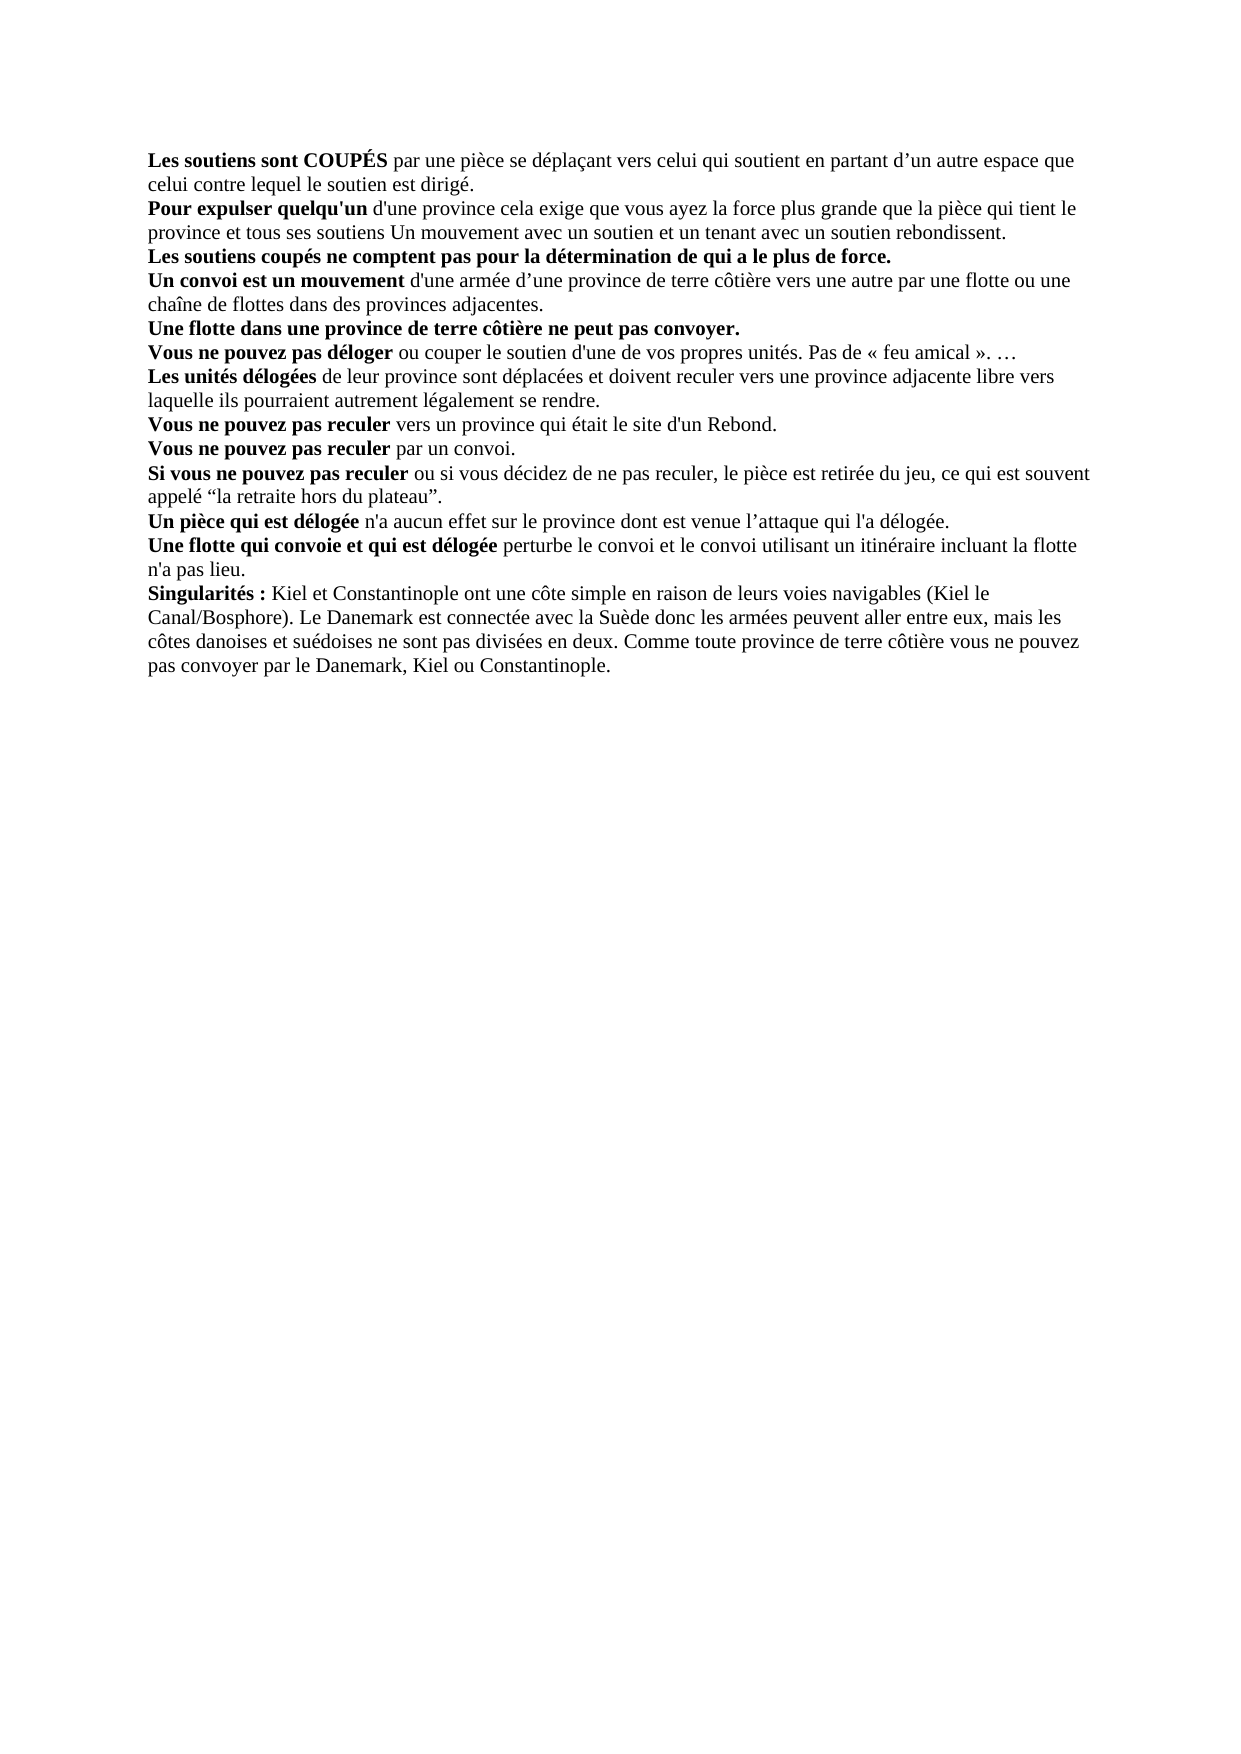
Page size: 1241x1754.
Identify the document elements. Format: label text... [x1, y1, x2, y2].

text Une flotte qui convoie et qui est délogée perturbe le convoi et le convoi utilisant un itinéraire incluant la flotte n'a pas lieu. [148, 533, 1093, 581]
text Un convoi est un mouvement d'une armée d’une province de terre côtière vers une autre par une flotte ou une chaîne de flottes dans des provinces adjacentes. [148, 268, 1093, 316]
text Vous ne pouvez pas déloger ou couper le soutien d'une de vos propres unités. Pas de « feu amical ». … [148, 340, 1093, 364]
text Si vous ne pouvez pas reculer ou si vous décidez de ne pas reculer, le pièce est retirée du jeu, ce qui est souvent appelé “la retraite hors du plateau”. [148, 460, 1093, 508]
text Les soutiens sont COUPÉS par une pièce se déplaçant vers celui qui soutient en partant d’un autre espace que celui contre lequel le soutien est dirigé. [148, 148, 1093, 196]
text Pour expulser quelqu'un d'une province cela exige que vous ayez la force plus grande que la pièce qui tient le province et tous ses soutiens Un mouvement avec un soutien et un tenant avec un soutien rebondissent. [148, 196, 1093, 244]
text Les soutiens coupés ne comptent pas pour la détermination de qui a le plus de force. [148, 244, 1093, 268]
text Vous ne pouvez pas reculer vers un province qui était le site d'un Rebond. [148, 412, 1093, 436]
text Un pièce qui est délogée n'a aucun effet sur le province dont est venue l’attaque qui l'a délogée. [148, 508, 1093, 533]
text Singularités : Kiel et Constantinople ont une côte simple en raison de leurs voies navigables (Kiel le Canal/Bosphore). Le Danemark est connectée avec la Suède donc les armées peuvent aller entre eux, mais les côtes danoises et suédoises ne sont pas divisées en deux. Comme toute province de terre côtière vous ne pouvez pas convoyer par le Danemark, Kiel ou Constantinople. [148, 581, 1093, 677]
text Les unités délogées de leur province sont déplacées et doivent reculer vers une province adjacente libre vers laquelle ils pourraient autrement légalement se rendre. [148, 364, 1093, 412]
text Une flotte dans une province de terre côtière ne peut pas convoyer. [148, 316, 1093, 340]
text Vous ne pouvez pas reculer par un convoi. [148, 436, 1093, 460]
